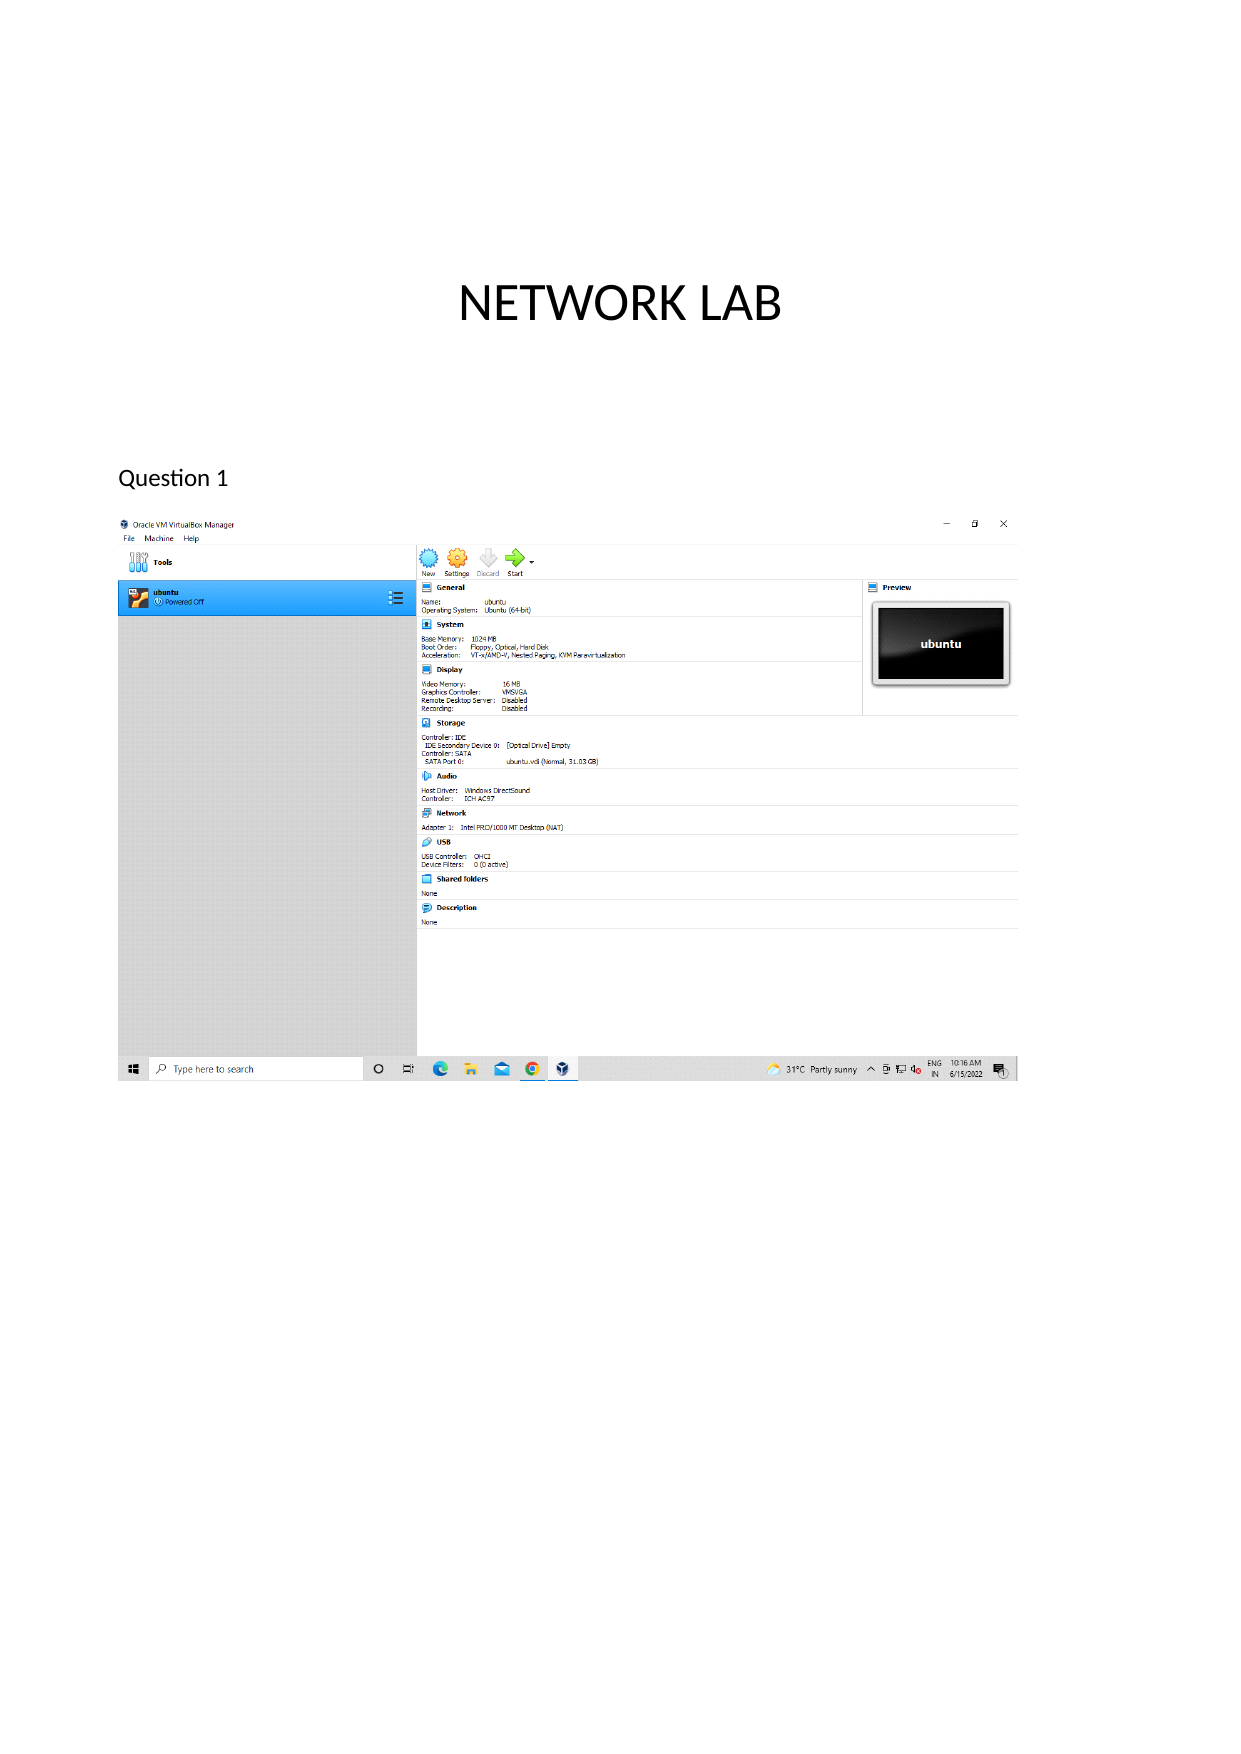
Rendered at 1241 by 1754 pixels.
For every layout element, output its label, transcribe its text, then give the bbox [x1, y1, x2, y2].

text NETWORK LAB [118, 268, 1122, 334]
text Question 1 [118, 462, 1122, 492]
